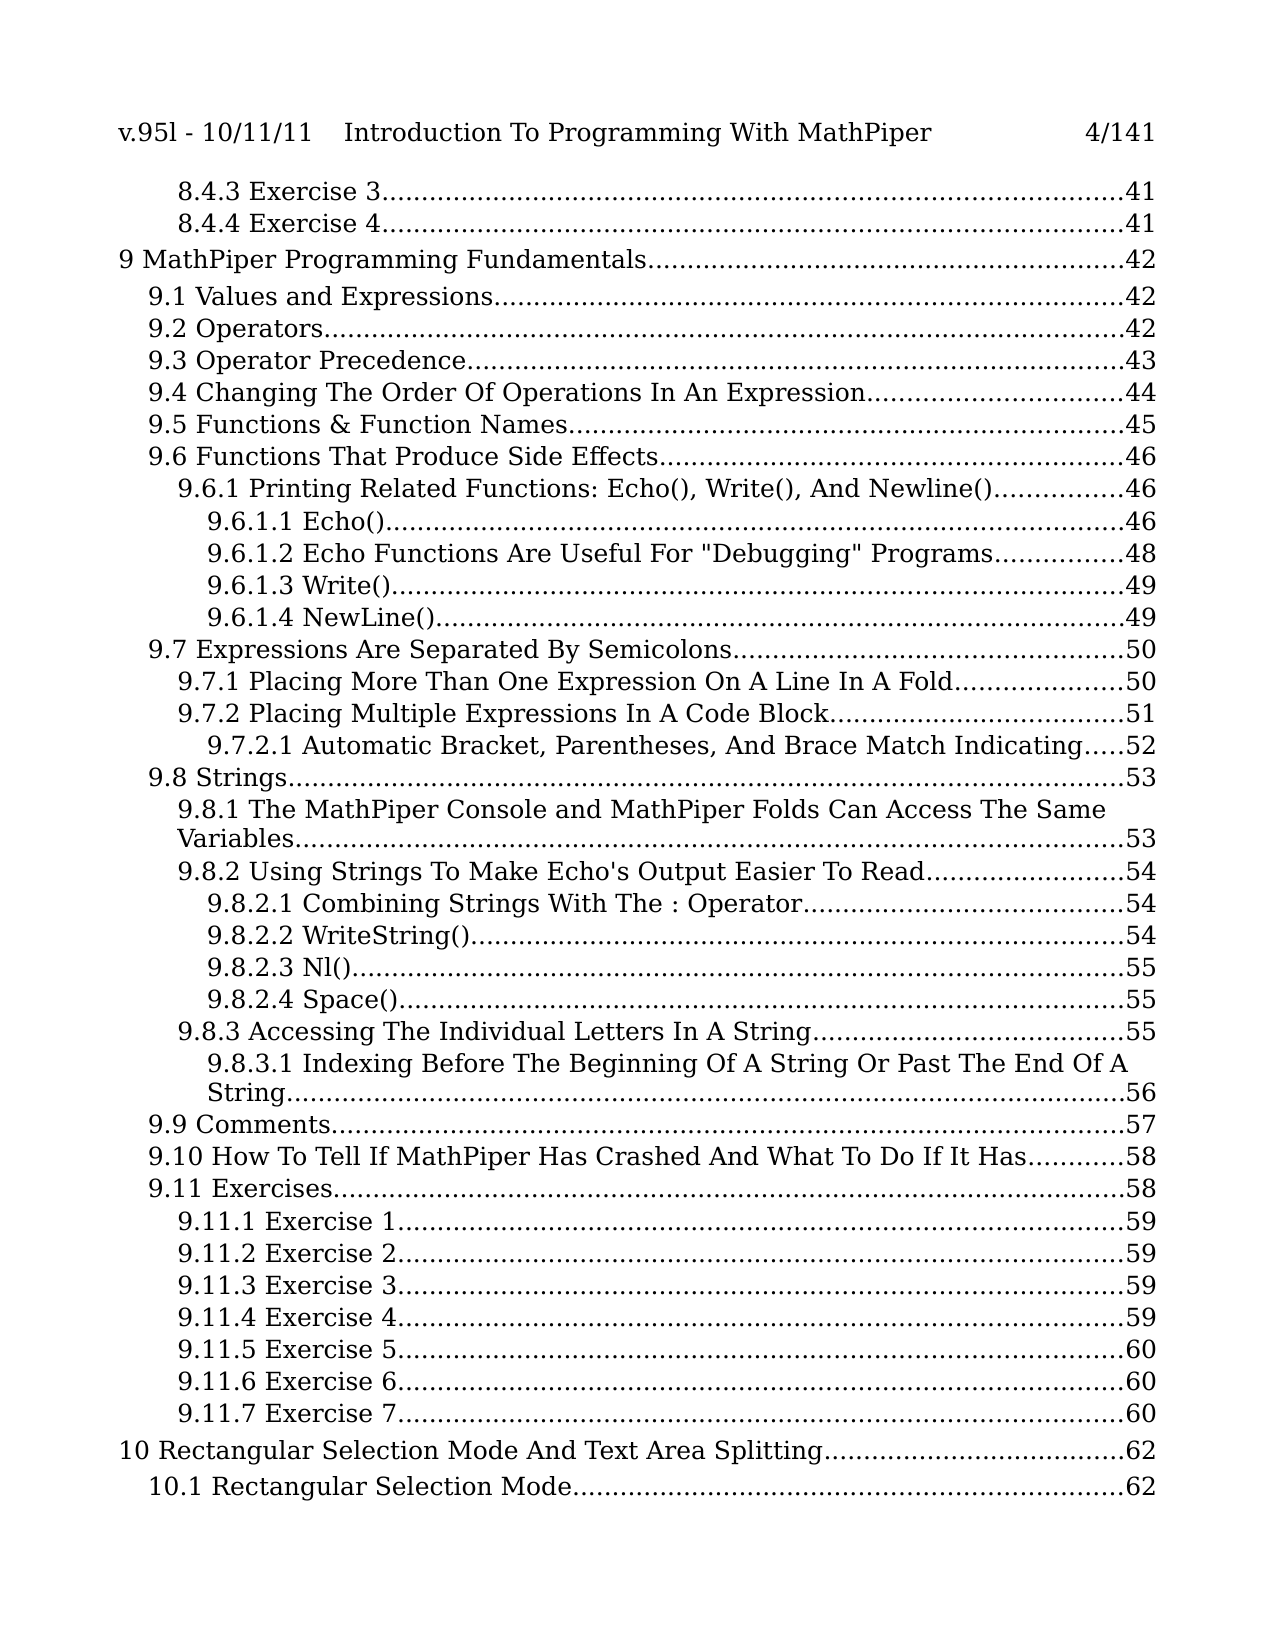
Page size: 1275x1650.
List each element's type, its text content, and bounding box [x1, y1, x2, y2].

text 9.11.5 Exercise 5 60 [177, 1335, 1157, 1364]
text 9.8.2.2 WriteString() 54 [207, 921, 1157, 950]
text 9.8.2.4 Space() 55 [207, 985, 1157, 1014]
text 9.7 Expressions Are Separated By Semicolons 50 [148, 635, 1157, 664]
text 9.11.1 Exercise 1 59 [177, 1207, 1157, 1236]
text 9.6.1.3 Write() 49 [207, 571, 1157, 600]
text 9.6 Functions That Produce Side Effects 46 [148, 443, 1157, 472]
text 8.4.4 Exercise 4 41 [177, 209, 1157, 238]
text 10 Rectangular Selection Mode And Text Area Splitting 62 [118, 1436, 1157, 1465]
text 9.1 Values and Expressions 42 [148, 282, 1157, 311]
text 9.7.1 Placing More Than One Expression On A Line In A Fold 50 [177, 667, 1157, 696]
text 9.4 Changing The Order Of Operations In An Expression 44 [148, 378, 1157, 408]
text 9.6.1.4 NewLine() 49 [207, 603, 1157, 632]
text 9 MathPiper Programming Fundamentals 42 [118, 246, 1157, 275]
text 9.8.2 Using Strings To Make Echo's Output Easier To Read 54 [177, 857, 1157, 886]
text 9.8 Strings 53 [148, 763, 1157, 793]
text 9.8.3 Accessing The Individual Letters In A String 55 [177, 1017, 1157, 1046]
text 9.6.1 Printing Related Functions: Echo(), Write(), And Newline() 46 [177, 475, 1157, 504]
text 9.11.3 Exercise 3 59 [177, 1271, 1157, 1300]
text 9.11.4 Exercise 4 59 [177, 1303, 1157, 1332]
text 9.2 Operators 42 [148, 314, 1157, 343]
text 9.8.1 The MathPiper Console and MathPiper Folds Can Access The Same Variables 53 [177, 796, 1157, 854]
text 9.5 Functions & Function Names 45 [148, 411, 1157, 440]
text 9.9 Comments 57 [148, 1111, 1157, 1140]
text 9.11 Exercises 58 [148, 1175, 1157, 1204]
text 8.4.3 Exercise 3 41 [177, 177, 1157, 206]
text 9.8.3.1 Indexing Before The Beginning Of A String Or Past The End Of A String 56 [207, 1049, 1157, 1108]
text 9.11.7 Exercise 7 60 [177, 1399, 1157, 1428]
text 9.7.2.1 Automatic Bracket, Parentheses, And Brace Match Indicating 52 [207, 731, 1157, 761]
text 9.7.2 Placing Multiple Expressions In A Code Block 51 [177, 699, 1157, 728]
text 9.8.2.3 Nl() 55 [207, 953, 1157, 982]
text 9.3 Operator Precedence 43 [148, 346, 1157, 376]
text 10.1 Rectangular Selection Mode 62 [148, 1473, 1157, 1502]
text 9.6.1.1 Echo() 46 [207, 507, 1157, 536]
text 9.10 How To Tell If MathPiper Has Crashed And What To Do If It Has 58 [148, 1143, 1157, 1172]
text 9.8.2.1 Combining Strings With The : Operator 54 [207, 889, 1157, 918]
text 9.11.2 Exercise 2 59 [177, 1239, 1157, 1268]
text 9.6.1.2 Echo Functions Are Useful For "Debugging" Programs 48 [207, 539, 1157, 568]
text 9.11.6 Exercise 6 60 [177, 1367, 1157, 1396]
